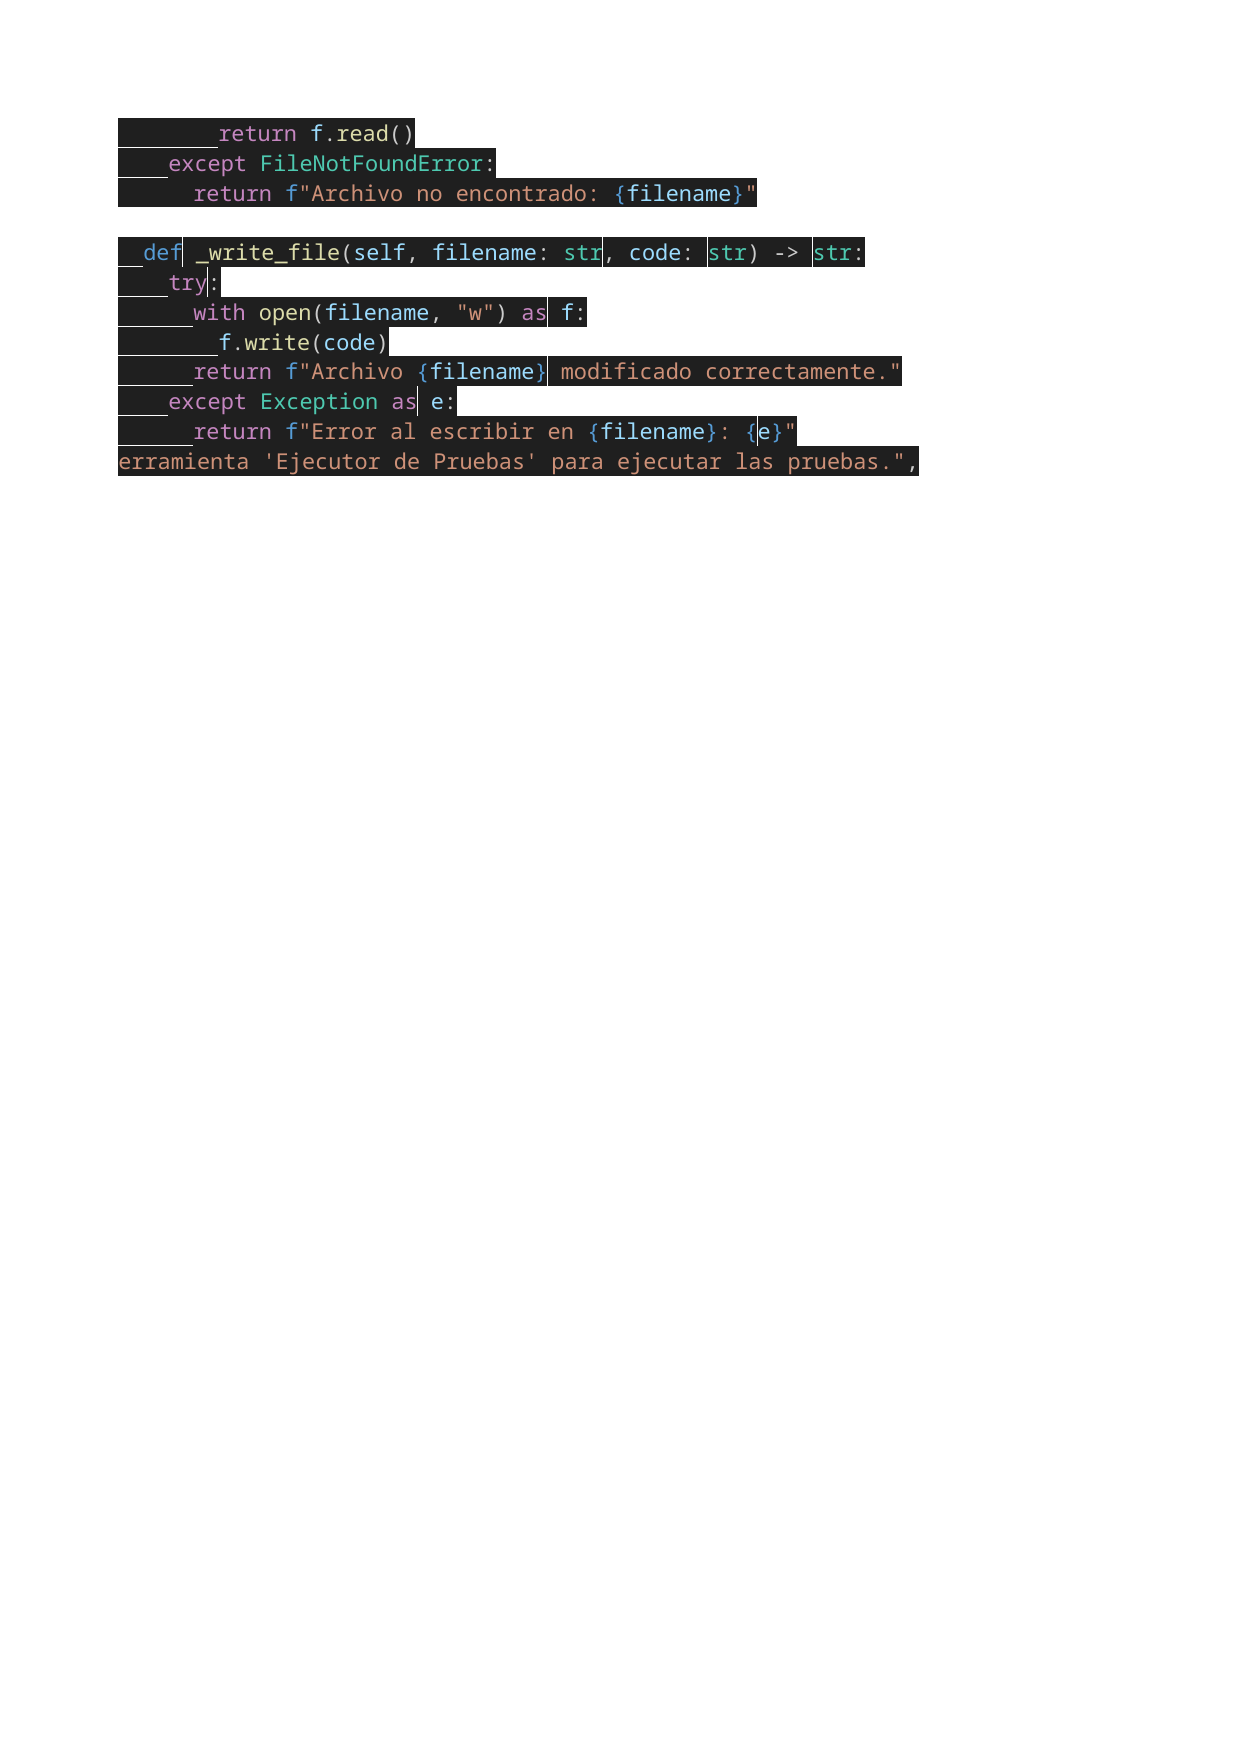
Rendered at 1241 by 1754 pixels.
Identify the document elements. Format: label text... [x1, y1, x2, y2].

text with open(filename, "w") as f: [118, 297, 1122, 327]
text except Exception as e: [118, 386, 1122, 416]
text return f"Archivo {filename} modificado correctamente." [118, 356, 1122, 386]
text def _write_file(self, filename: str, code: str) -> str: [118, 237, 1122, 267]
text return f"Archivo no encontrado: {filename}" [118, 178, 1122, 207]
text erramienta 'Ejecutor de Pruebas' para ejecutar las pruebas.", [118, 446, 1122, 476]
text return f"Error al escribir en {filename}: {e}" [118, 416, 1122, 446]
text except FileNotFoundError: [118, 148, 1122, 178]
text return f.read() [118, 118, 1122, 148]
text try: [118, 267, 1122, 297]
text f.write(code) [118, 327, 1122, 356]
